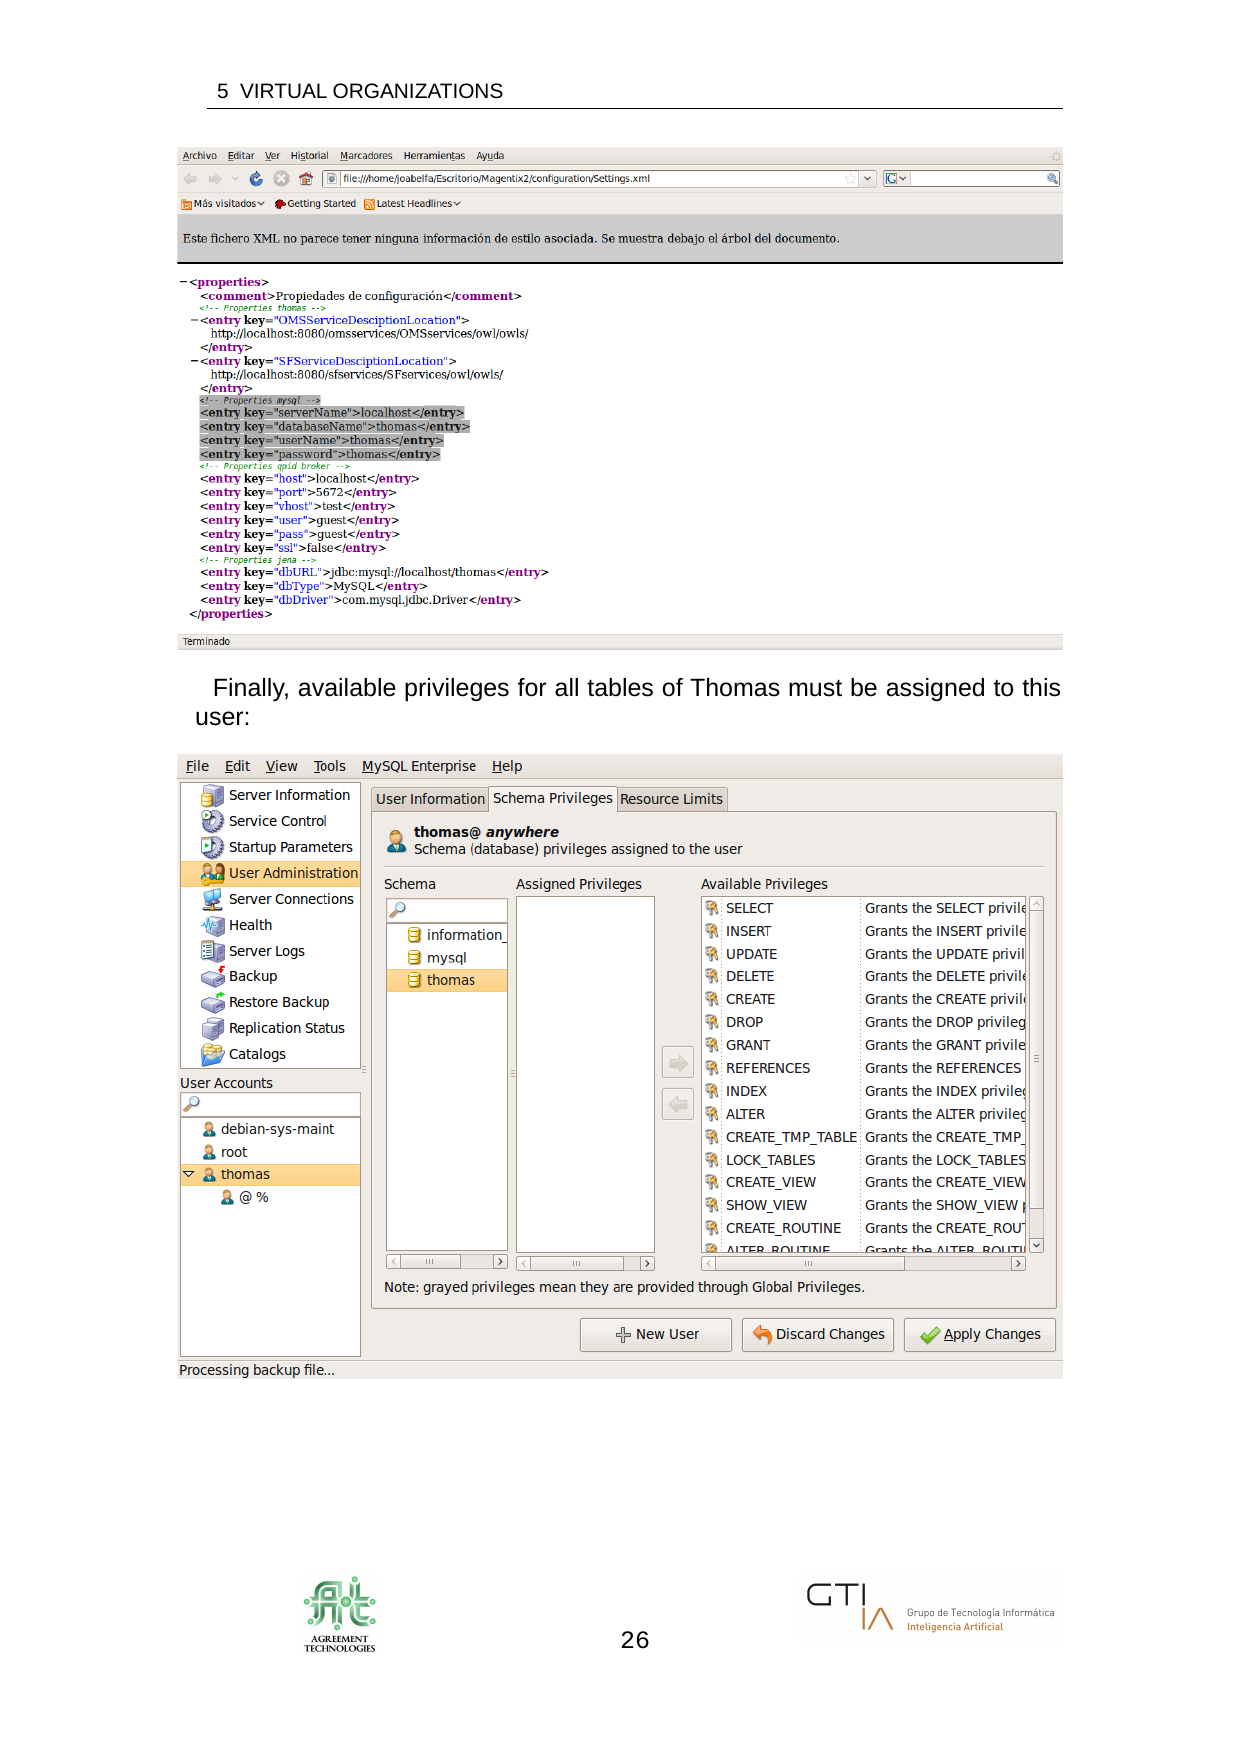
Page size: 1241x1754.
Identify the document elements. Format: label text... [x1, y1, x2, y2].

picture [177, 754, 1063, 1379]
picture [299, 1573, 380, 1657]
picture [177, 147, 1063, 650]
text Finally, available privileges for all tables of Thomas must be assigned to this user: [195, 673, 1063, 731]
picture [797, 1573, 1063, 1642]
